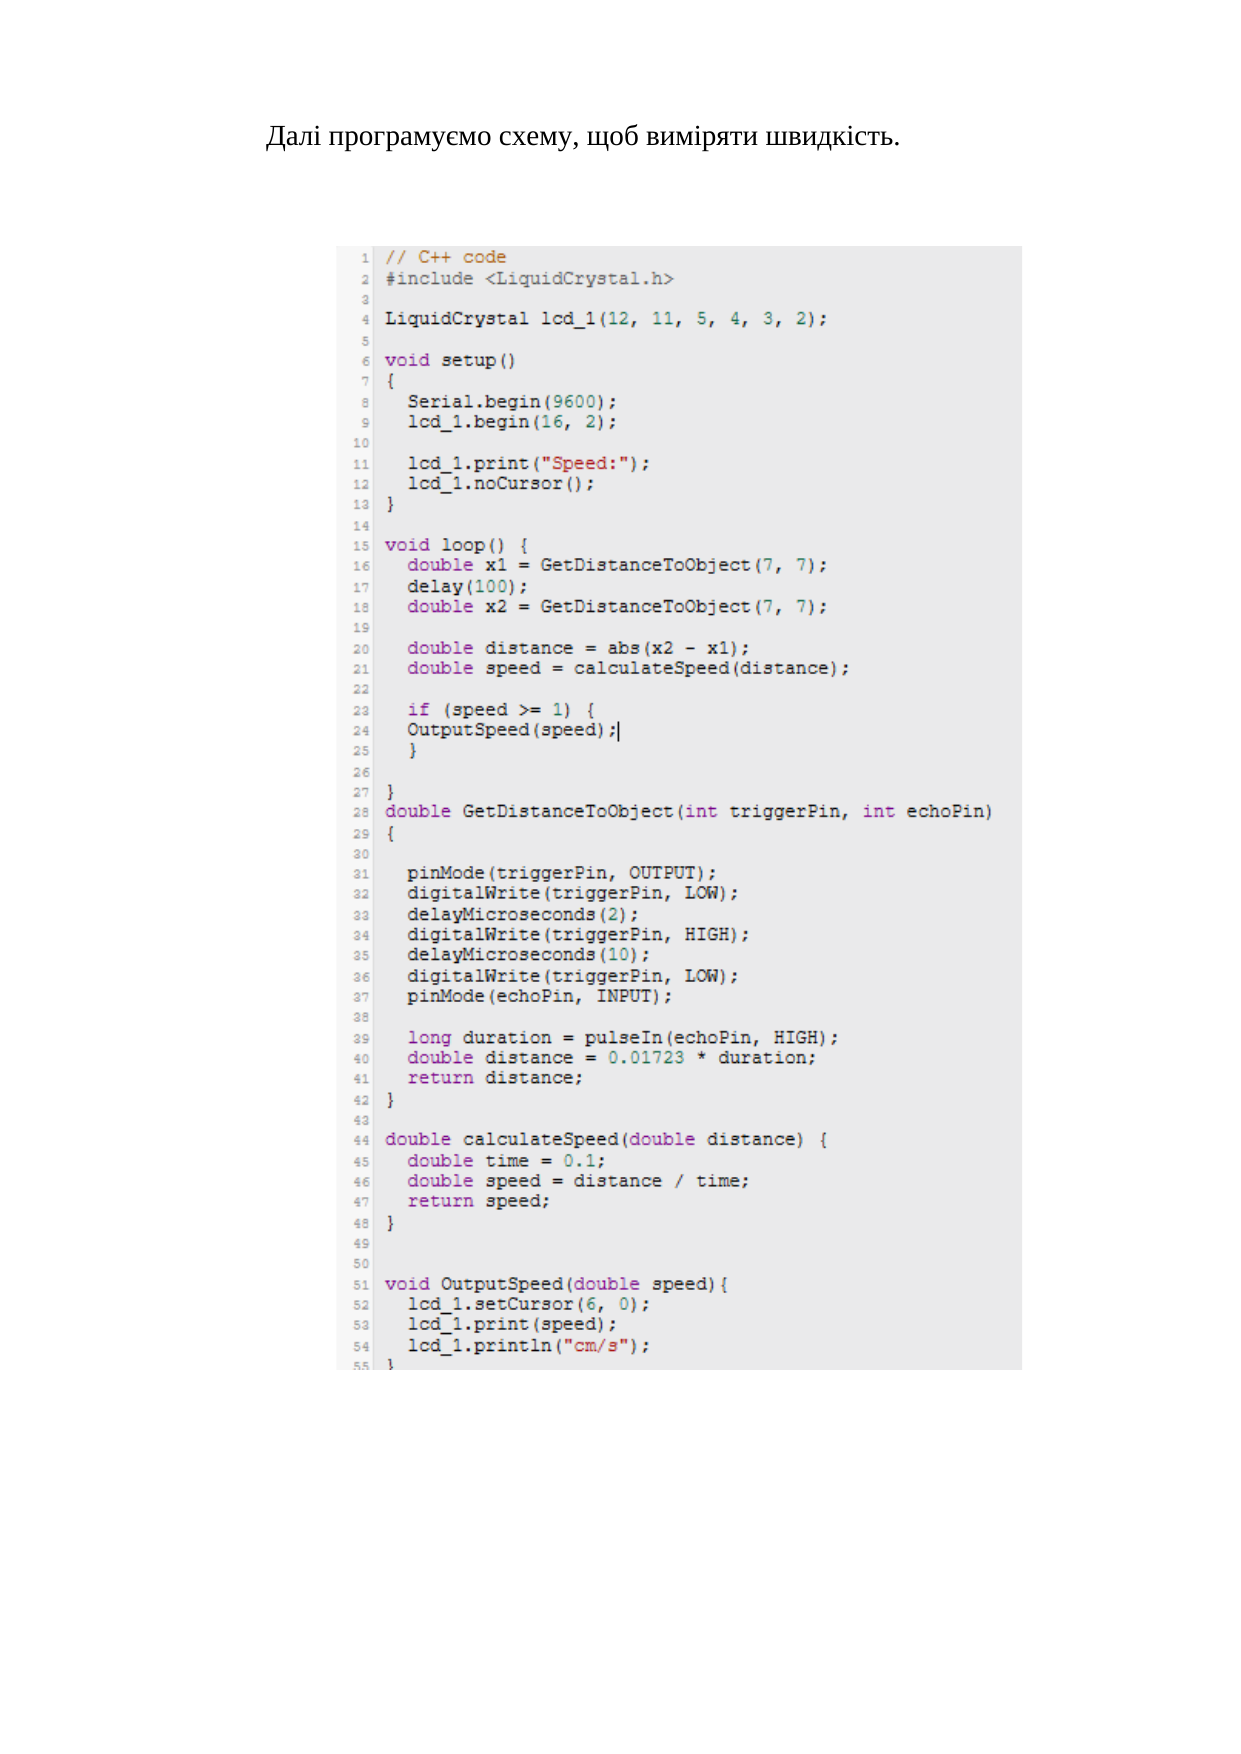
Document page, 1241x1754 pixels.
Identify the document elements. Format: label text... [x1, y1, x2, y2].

picture [336, 246, 1023, 1370]
text Далі програмуємо схему, щоб виміряти швидкість. [177, 118, 1181, 152]
